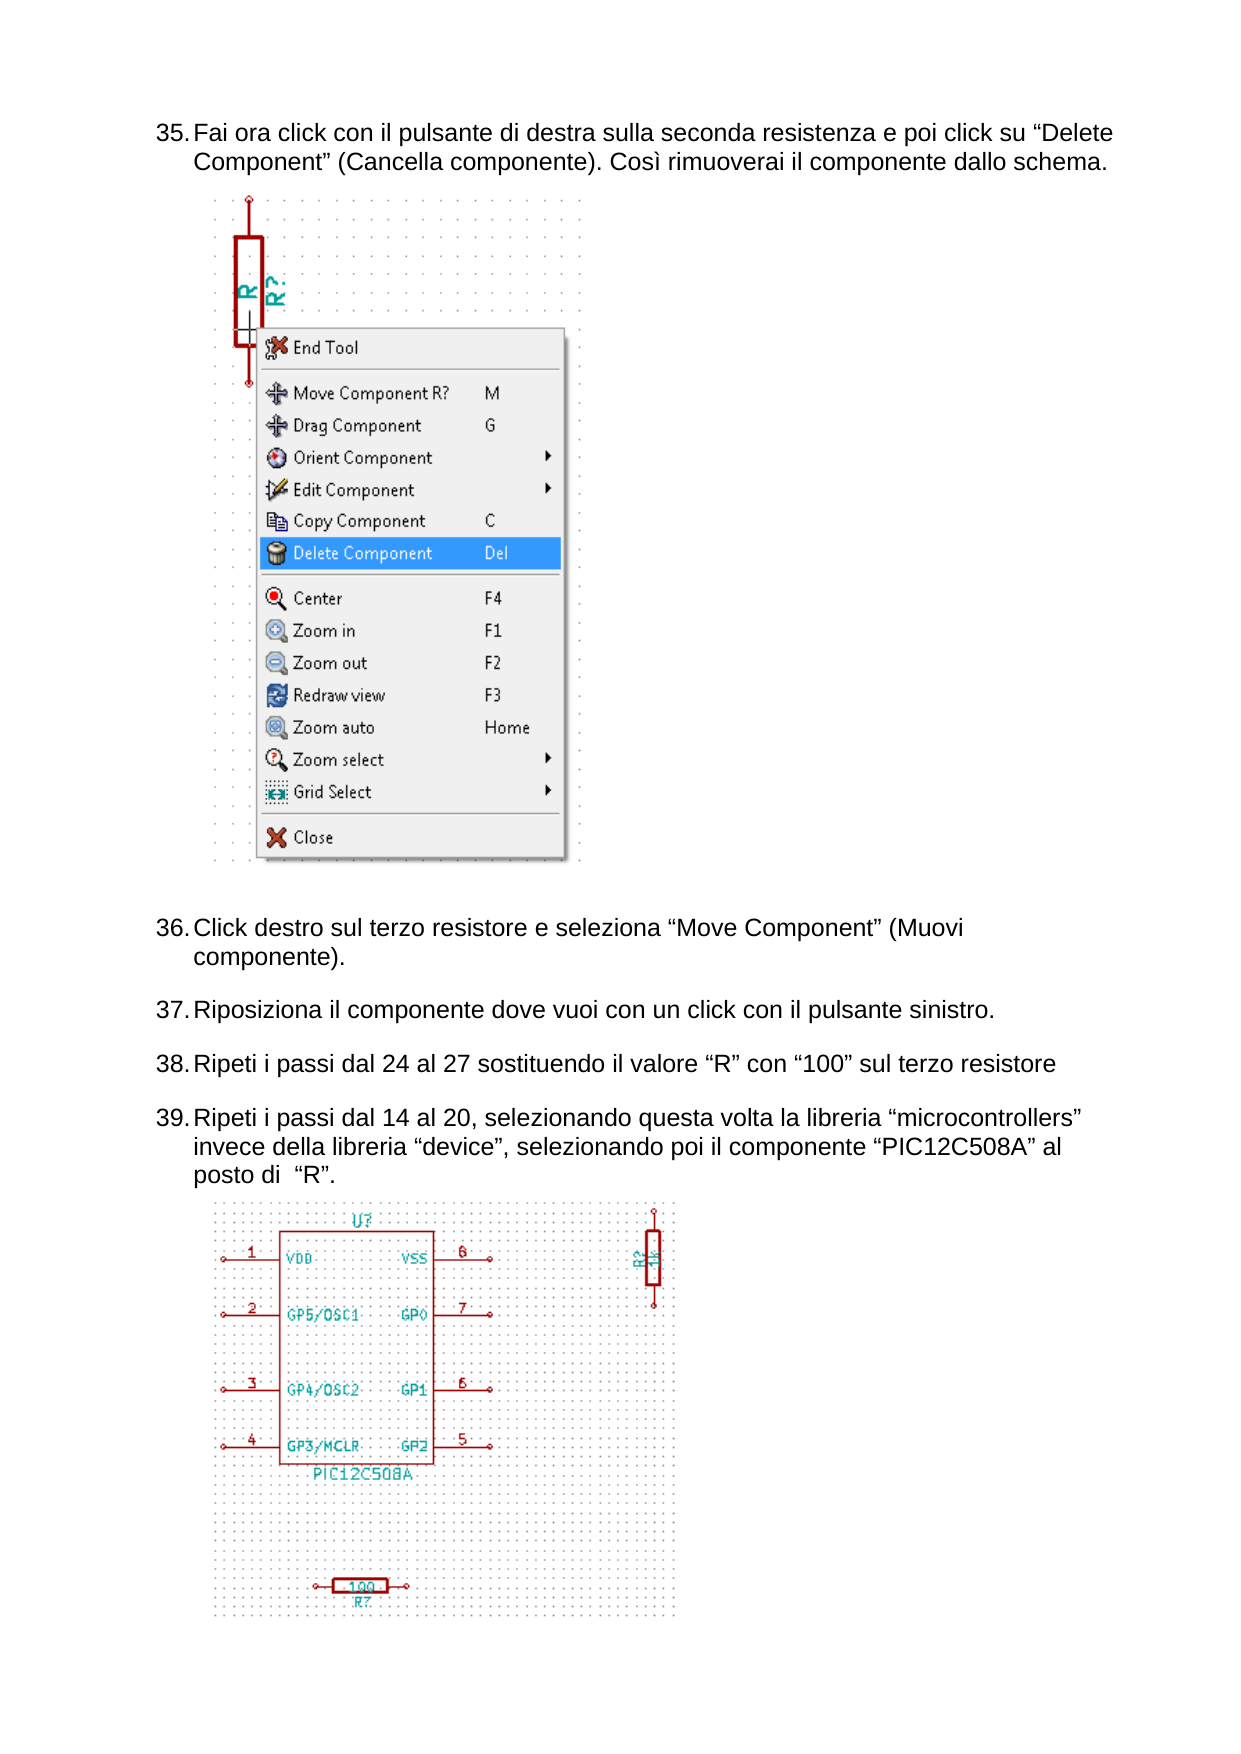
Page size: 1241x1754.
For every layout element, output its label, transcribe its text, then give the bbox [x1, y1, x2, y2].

list Click destro sul terzo resistore e seleziona “Move Component” (Muovi componente). [156, 913, 1122, 970]
picture [209, 184, 586, 879]
list Ripeti i passi dal 24 al 27 sostituendo il valore “R” con “100” sul terzo resistore [156, 1049, 1122, 1078]
list Ripeti i passi dal 14 al 20, selezionando questa volta la libreria “microcontrollers” invece della libreria “device”, selezionando poi il componente “PIC12C508A” al posto di “R”. [156, 1103, 1122, 1627]
picture [209, 1198, 675, 1618]
list Fai ora click con il pulsante di destra sulla seconda resistenza e poi click su “Delete Component” (Cancella componente). Così rimuoverai il componente dallo schema. [156, 118, 1122, 888]
list Riposiziona il componente dove vuoi con un click con il pulsante sinistro. [156, 995, 1122, 1024]
